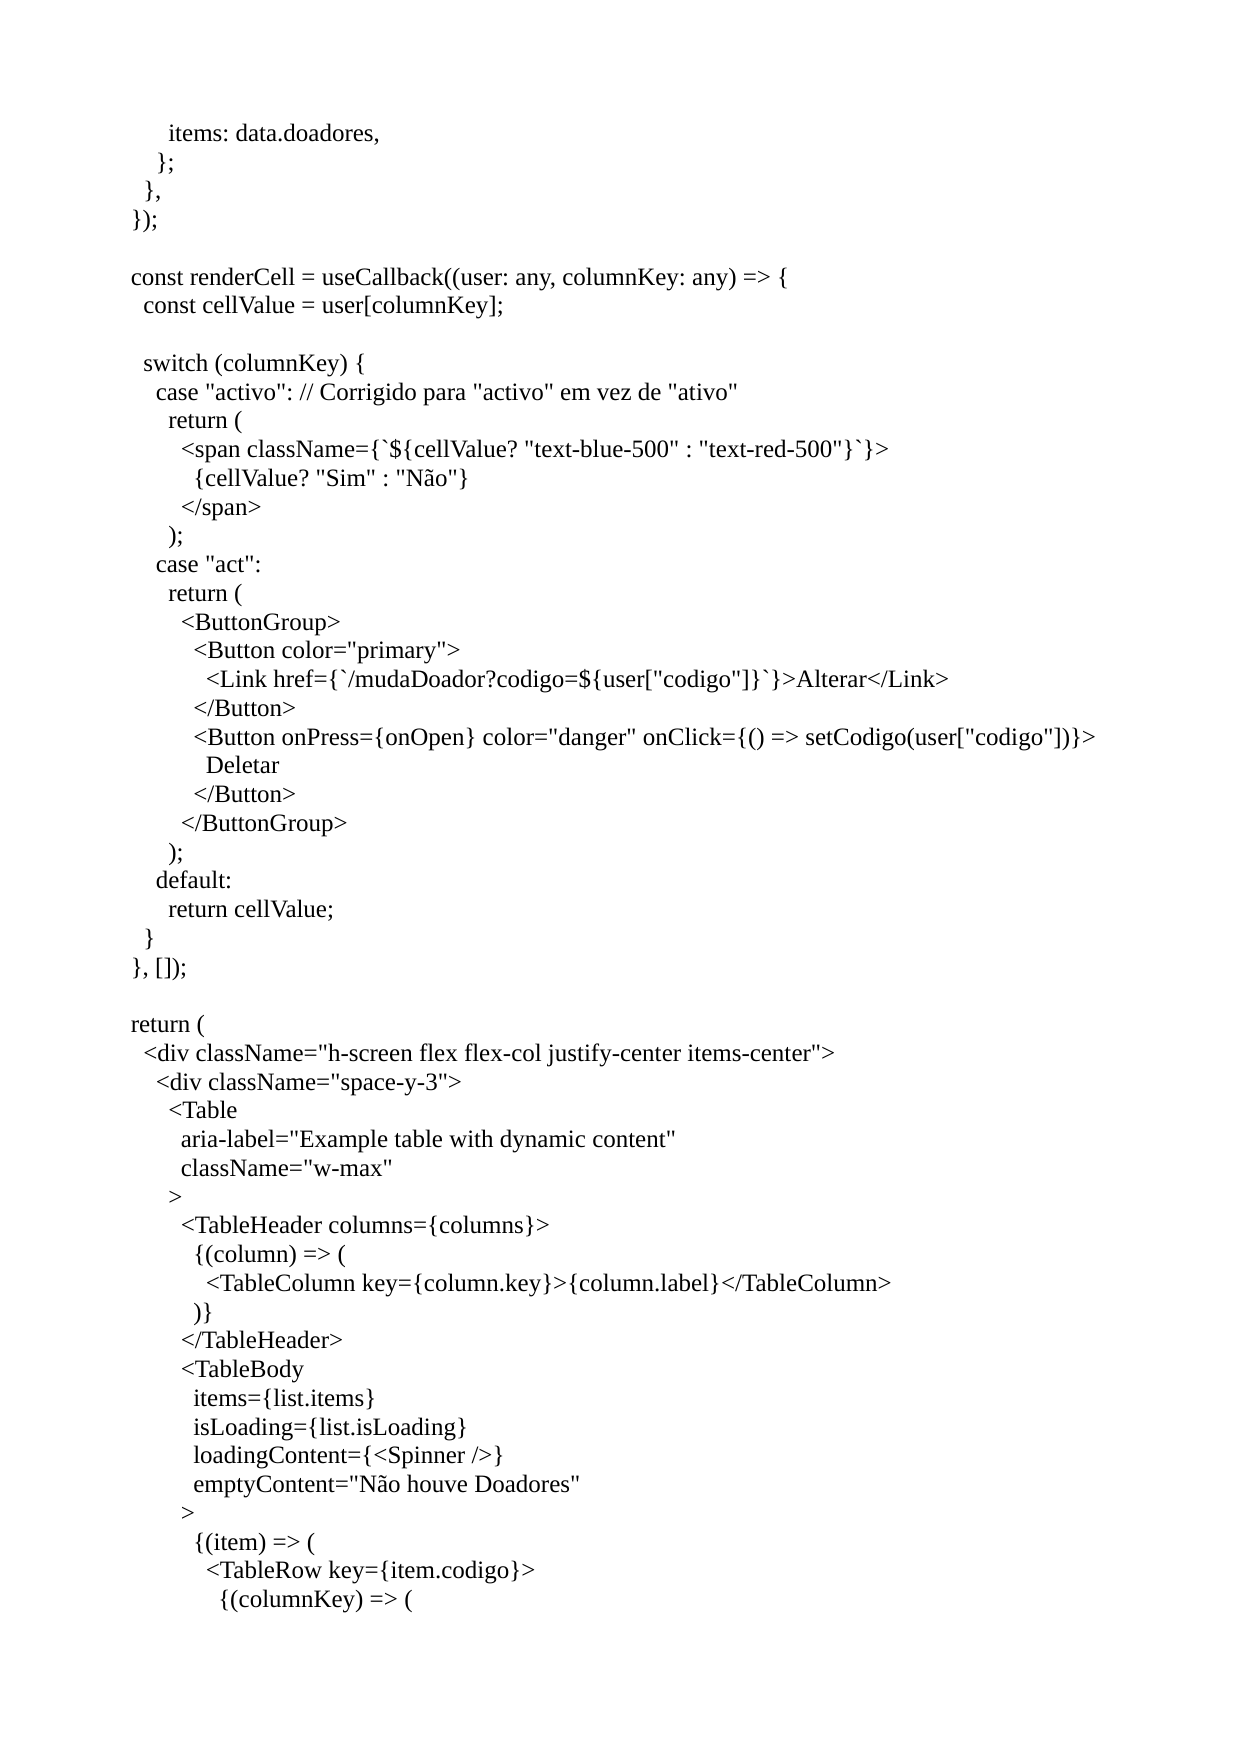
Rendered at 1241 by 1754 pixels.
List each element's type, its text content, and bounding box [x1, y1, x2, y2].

text <Table [118, 1096, 1122, 1124]
text const renderCell = useCallback((user: any, columnKey: any) => { [118, 262, 1122, 291]
text isLoading={list.isLoading} [118, 1412, 1122, 1441]
text emptyContent="Não houve Doadores" [118, 1469, 1122, 1498]
text default: [118, 866, 1122, 894]
text return ( [118, 578, 1122, 607]
text {cellValue? "Sim" : "Não"} [118, 463, 1122, 492]
text </span> [118, 492, 1122, 521]
text }; [118, 147, 1122, 176]
text > [118, 1182, 1122, 1211]
text > [118, 1498, 1122, 1527]
text case "act": [118, 549, 1122, 578]
text items: data.doadores, [118, 118, 1122, 147]
text case "activo": // Corrigido para "activo" em vez de "ativo" [118, 377, 1122, 406]
text items={list.items} [118, 1383, 1122, 1412]
text }, []); [118, 952, 1122, 981]
text switch (columnKey) { [118, 348, 1122, 377]
text loadingContent={<Spinner />} [118, 1441, 1122, 1469]
text </Button> [118, 693, 1122, 722]
text )} [118, 1297, 1122, 1326]
text <Link href={`/mudaDoador?codigo=${user["codigo"]}`}>Alterar</Link> [118, 664, 1122, 693]
text <div className="space-y-3"> [118, 1067, 1122, 1096]
text return ( [118, 1009, 1122, 1038]
text </ButtonGroup> [118, 808, 1122, 837]
text {(columnKey) => ( [118, 1584, 1122, 1613]
text return cellValue; [118, 894, 1122, 923]
text <TableBody [118, 1354, 1122, 1383]
text <TableRow key={item.codigo}> [118, 1556, 1122, 1584]
text <TableColumn key={column.key}>{column.label}</TableColumn> [118, 1268, 1122, 1297]
text ); [118, 837, 1122, 866]
text <Button onPress={onOpen} color="danger" onClick={() => setCodigo(user["codigo"])}> [118, 722, 1122, 751]
text {(item) => ( [118, 1527, 1122, 1556]
text </TableHeader> [118, 1326, 1122, 1354]
text <TableHeader columns={columns}> [118, 1211, 1122, 1239]
text Deletar [118, 751, 1122, 779]
text </Button> [118, 779, 1122, 808]
text <Button color="primary"> [118, 636, 1122, 664]
text return ( [118, 406, 1122, 434]
text <span className={`${cellValue? "text-blue-500" : "text-red-500"}`}> [118, 434, 1122, 463]
text {(column) => ( [118, 1239, 1122, 1268]
text }, [118, 176, 1122, 204]
text }); [118, 204, 1122, 233]
text ); [118, 521, 1122, 549]
text <ButtonGroup> [118, 607, 1122, 636]
text <div className="h-screen flex flex-col justify-center items-center"> [118, 1038, 1122, 1067]
text aria-label="Example table with dynamic content" [118, 1124, 1122, 1153]
text const cellValue = user[columnKey]; [118, 291, 1122, 319]
text } [118, 923, 1122, 952]
text className="w-max" [118, 1153, 1122, 1182]
